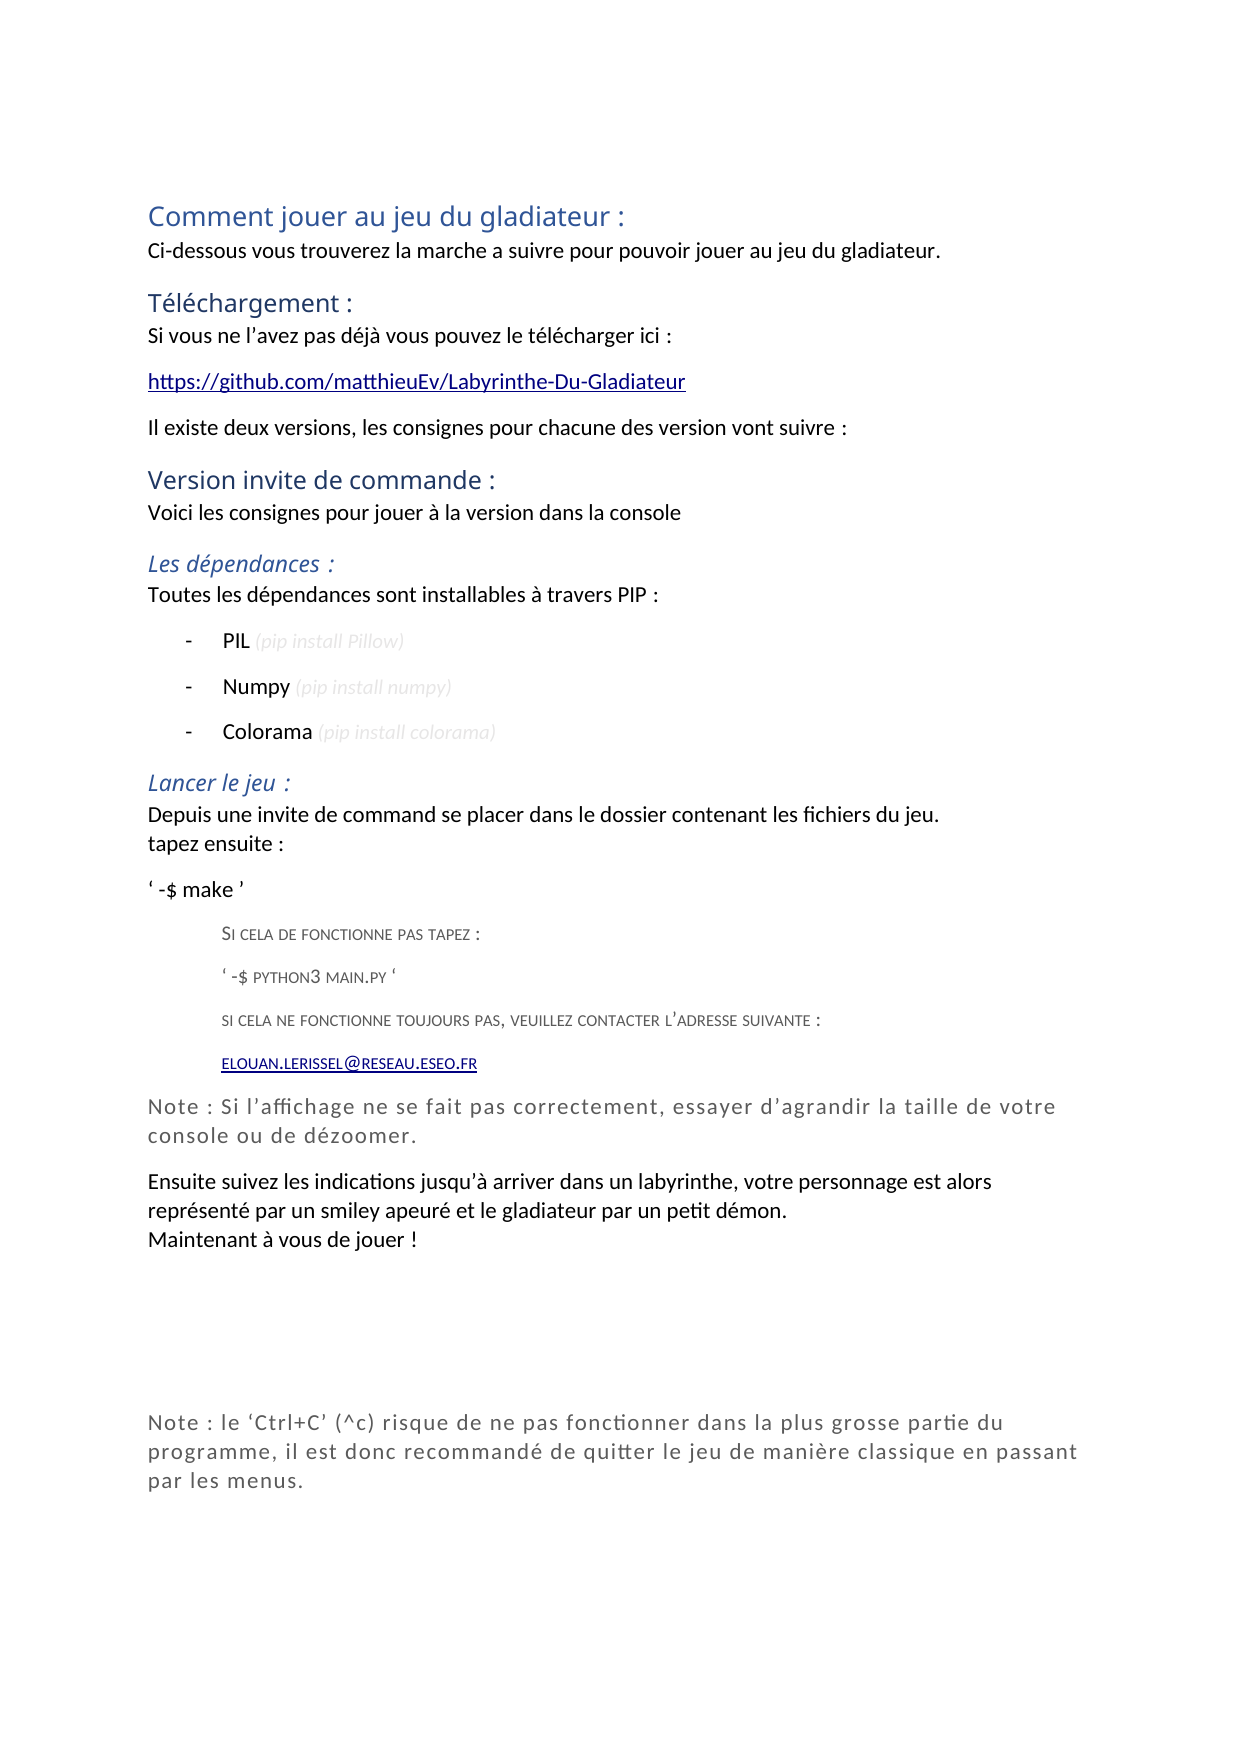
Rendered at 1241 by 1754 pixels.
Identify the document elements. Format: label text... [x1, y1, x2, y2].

subtitle Lancer le jeu : [148, 767, 1093, 799]
text Note : Si l’affichage ne se fait pas correctement, essayer d’agrandir la taille de votre console ou de dézoomer. [148, 1092, 1093, 1149]
text Il existe deux versions, les consignes pour chacune des version vont suivre : [148, 413, 1093, 441]
text elouan.lerissel@reseau.eseo.fr [221, 1049, 1093, 1075]
text si cela ne fonctionne toujours pas, veuillez contacter l’adresse suivante : [221, 1006, 1093, 1032]
text Si cela de fonctionne pas tapez : [221, 920, 1093, 946]
text Si vous ne l’avez pas déjà vous pouvez le télécharger ici : [148, 321, 1093, 349]
text Ensuite suivez les indications jusqu’à arriver dans un labyrinthe, votre personnage est alors représenté par un smiley apeuré et le gladiateur par un petit démon. Maintenant à vous de jouer ! [148, 1167, 1093, 1253]
subtitle Version invite de commande : [148, 462, 1093, 497]
list Numpy (pip install numpy) [185, 672, 1093, 700]
text ‘ -$ python3 main.py ‘ [221, 963, 1093, 989]
list Colorama (pip install colorama) [185, 717, 1093, 746]
text Note : le ‘Ctrl+C’ (^c) risque de ne pas fonctionner dans la plus grosse partie du programme, il est donc recommandé de quitter le jeu de manière classique en passant par les menus. [148, 1408, 1093, 1494]
text Depuis une invite de command se placer dans le dossier contenant les fichiers du jeu. tapez ensuite : [148, 800, 1093, 857]
list PIL (pip install Pillow) [185, 626, 1093, 654]
subtitle Les dépendances : [148, 548, 1093, 579]
text ‘ -$ make ’ [148, 875, 1093, 903]
text Voici les consignes pour jouer à la version dans la console [148, 498, 1093, 526]
subtitle Téléchargement : [148, 286, 1093, 320]
text Toutes les dépendances sont installables à travers PIP : [148, 580, 1093, 608]
text Ci-dessous vous trouverez la marche a suivre pour pouvoir jouer au jeu du gladiateur. [148, 236, 1093, 264]
subtitle Comment jouer au jeu du gladiateur : [148, 197, 1093, 234]
text https://github.com/matthieuEv/Labyrinthe-Du-Gladiateur [148, 367, 1093, 395]
